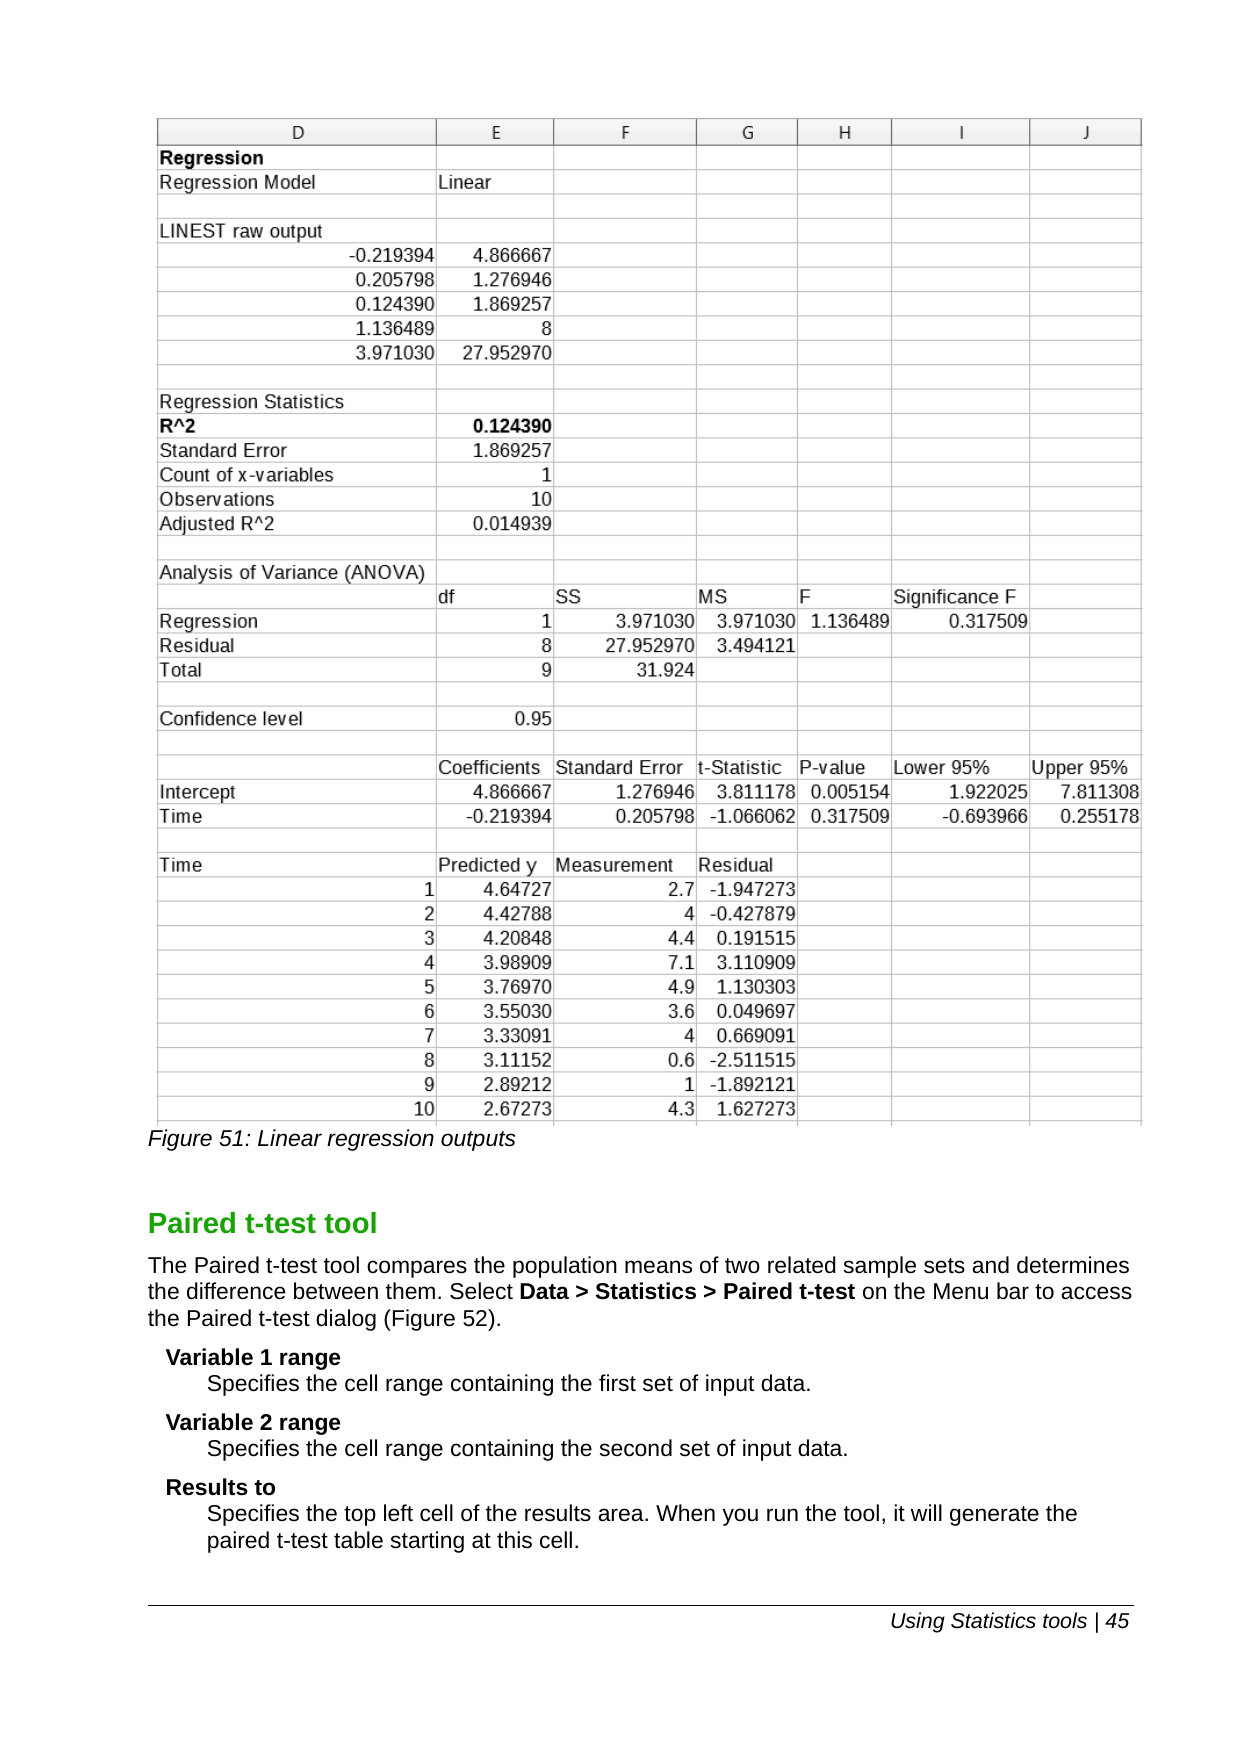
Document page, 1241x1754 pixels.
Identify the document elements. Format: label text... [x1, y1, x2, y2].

text The Paired t-test tool compares the population means of two related sample sets and determines the difference between them. Select Data > Statistics > Paired t-test on the Menu bar to access the Paired t-test dialog (Figure 52). [148, 1252, 1134, 1331]
text Variable 2 range [165, 1409, 1134, 1435]
text Results to [165, 1474, 1134, 1500]
text Variable 1 range [165, 1343, 1134, 1370]
text Specifies the cell range containing the second set of input data. [207, 1435, 1134, 1461]
picture [156, 118, 1143, 1126]
text Figure 51: Linear regression outputs [148, 118, 1152, 1152]
subtitle Paired t-test tool [148, 1207, 1134, 1240]
text Specifies the top left cell of the results area. When you run the tool, it will generate the paired t-test table starting at this cell. [207, 1500, 1134, 1553]
text Specifies the cell range containing the first set of input data. [207, 1370, 1134, 1396]
